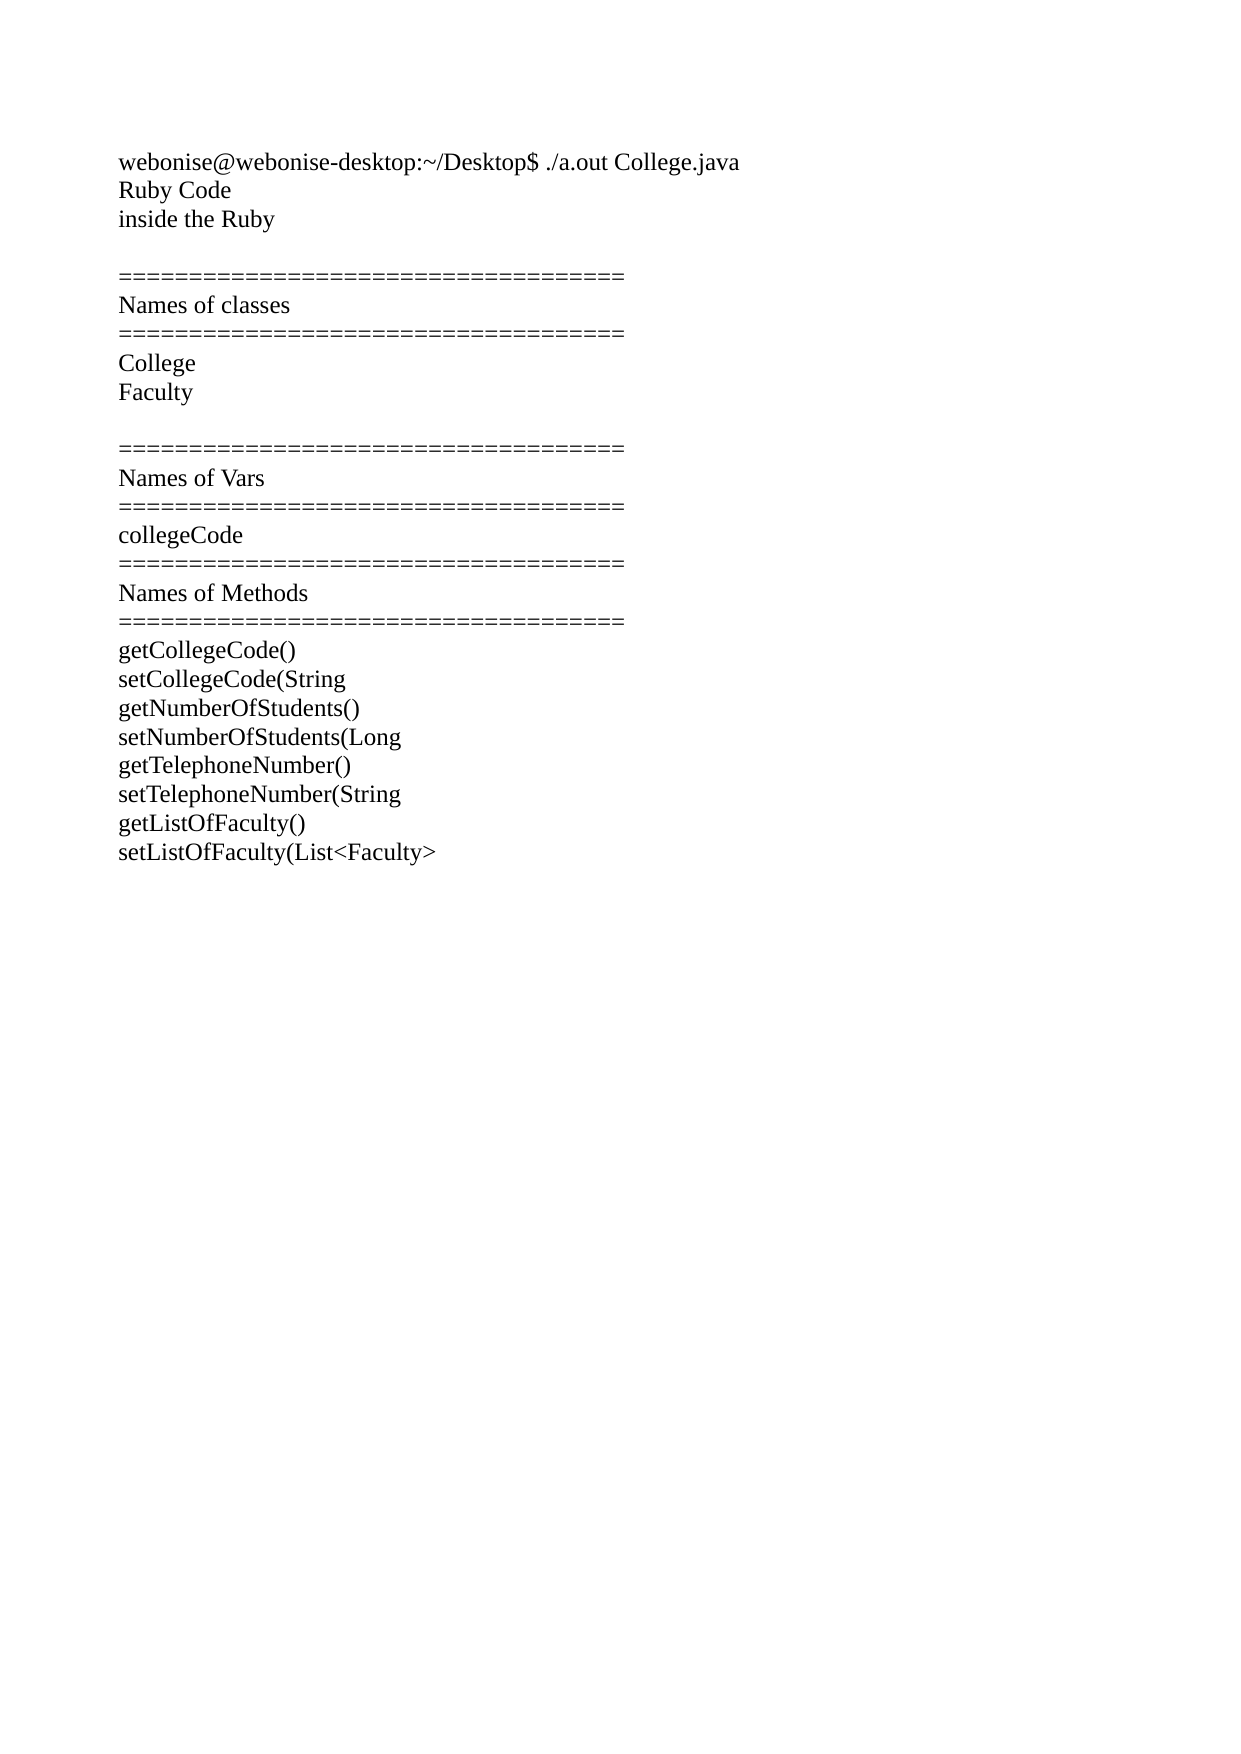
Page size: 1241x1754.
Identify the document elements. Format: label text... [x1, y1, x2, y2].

text webonise@webonise-desktop:~/Desktop$ ./a.out College.java [118, 147, 1122, 176]
text collegeCode [118, 521, 1122, 549]
text getTelephoneNumber() [118, 751, 1122, 779]
text ==================================== [118, 262, 1122, 291]
text Ruby Code [118, 176, 1122, 204]
text ==================================== [118, 607, 1122, 636]
text ==================================== [118, 434, 1122, 463]
text setTelephoneNumber(String [118, 779, 1122, 808]
text getCollegeCode() [118, 636, 1122, 664]
text ==================================== [118, 492, 1122, 521]
text getNumberOfStudents() [118, 693, 1122, 722]
text Names of Vars [118, 463, 1122, 492]
text setCollegeCode(String [118, 664, 1122, 693]
text Faculty [118, 377, 1122, 406]
text setNumberOfStudents(Long [118, 722, 1122, 751]
text Names of Methods [118, 578, 1122, 607]
text ==================================== [118, 549, 1122, 578]
text setListOfFaculty(List<Faculty> [118, 837, 1122, 866]
text Names of classes [118, 291, 1122, 319]
text inside the Ruby [118, 204, 1122, 233]
text College [118, 348, 1122, 377]
text getListOfFaculty() [118, 808, 1122, 837]
text ==================================== [118, 319, 1122, 348]
